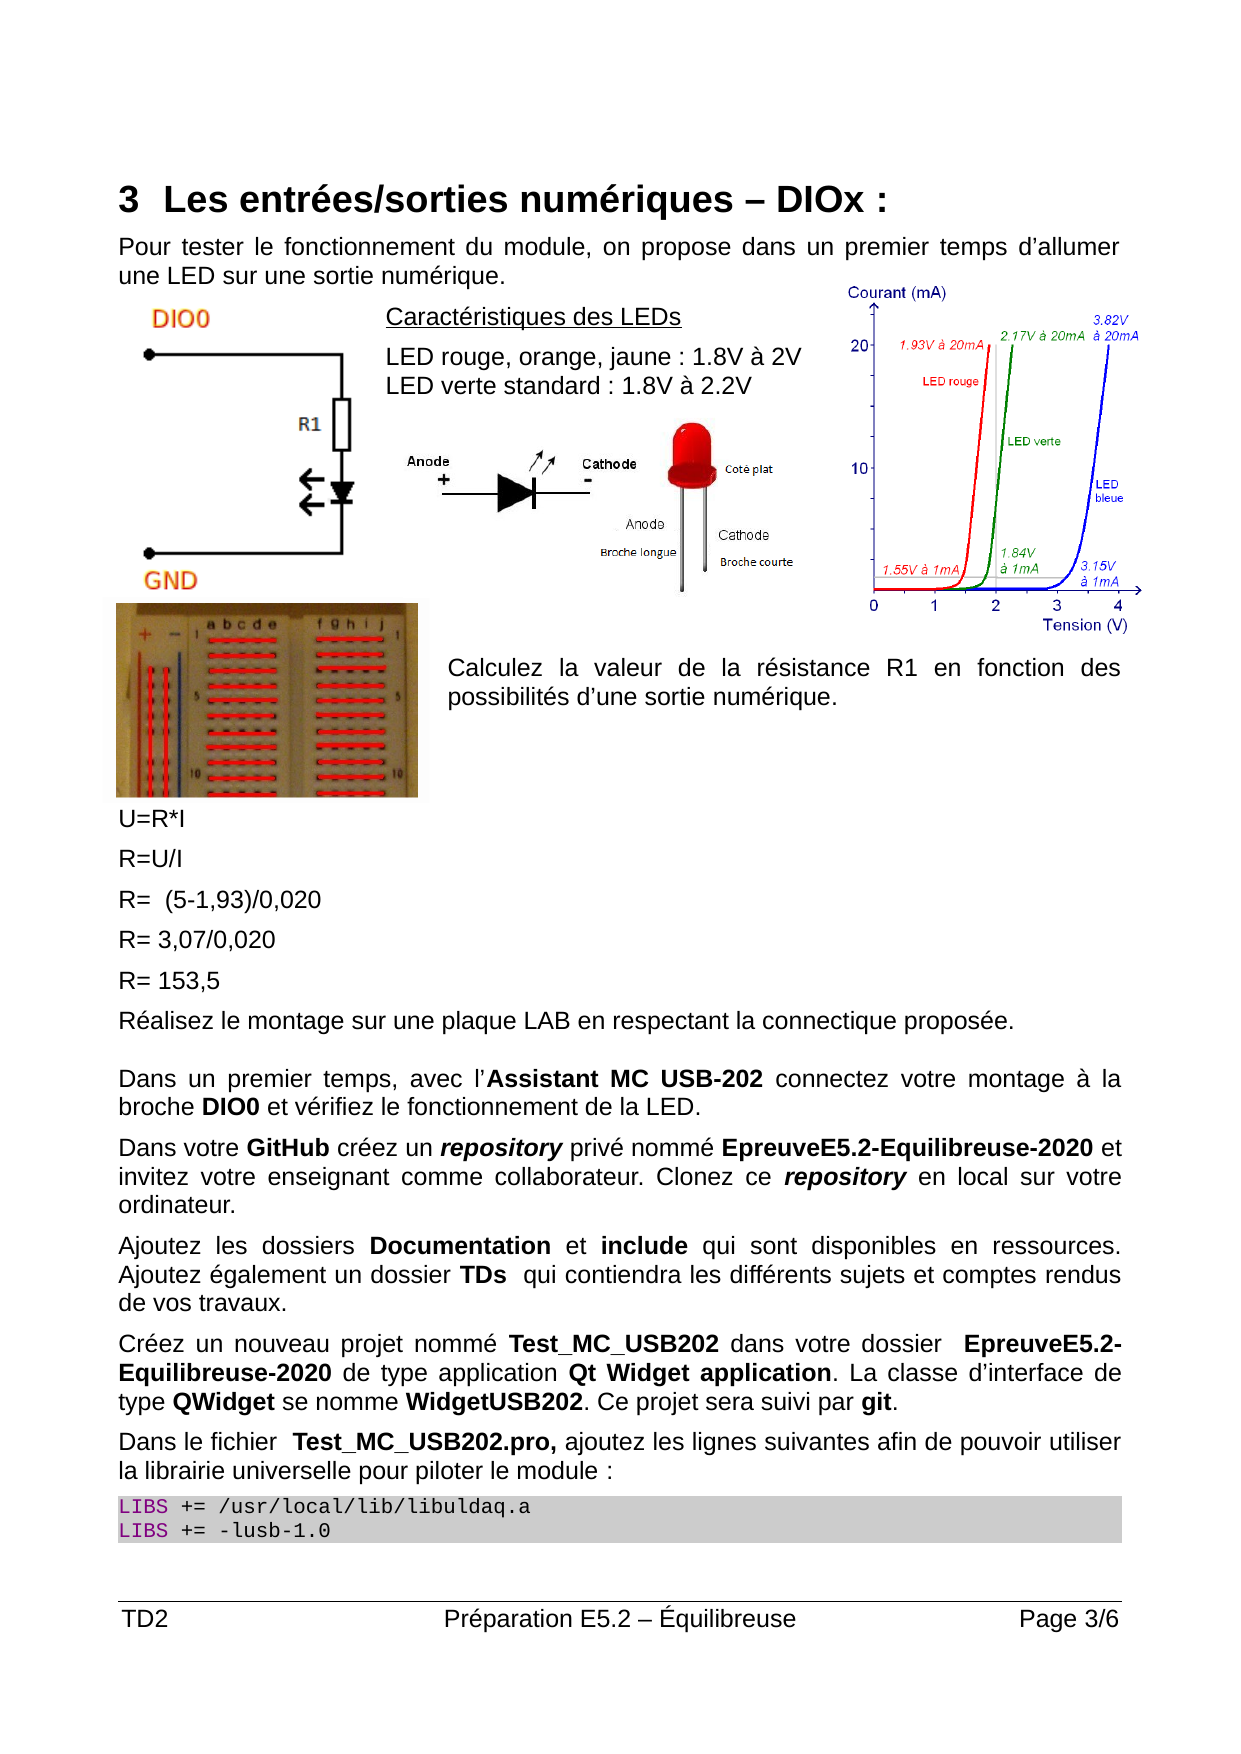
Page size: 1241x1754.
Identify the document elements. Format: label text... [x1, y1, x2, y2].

subtitle Les entrées/sorties numériques – DIOx : [118, 176, 1122, 220]
text LED rouge, orange, jaune : 1.8V à 2V [386, 342, 847, 371]
text Calculez la valeur de la résistance R1 en fonction des possibilités d’une sortie numérique. [430, 653, 1122, 711]
text Pour tester le fonctionnement du module, on propose dans un premier temps d’allumer une LED sur une sortie numérique. [118, 232, 1122, 290]
text U=R*I [118, 803, 1122, 832]
text Dans le fichier Test_MC_USB202.pro, ajoutez les lignes suivantes afin de pouvoir utiliser la librairie universelle pour piloter le module : [118, 1427, 1122, 1484]
text LED verte standard : 1.8V à 2.2V [386, 371, 847, 400]
text R= (5-1,93)/0,020 [118, 884, 1122, 913]
text LIBS += /usr/local/lib/libuldaq.a [118, 1496, 1122, 1520]
text R=U/I [118, 844, 1122, 873]
text R= 153,5 [118, 966, 1122, 994]
text Créez un nouveau projet nommé Test_MC_USB202 dans votre dossier EpreuveE5.2-Equilibreuse-2020 de type application Qt Widget application. La classe d’interface de type QWidget se nomme WidgetUSB202. Ce projet sera suivi par git. [118, 1329, 1122, 1415]
text LIBS += -lusb-1.0 [118, 1520, 1122, 1543]
text Réalisez le montage sur une plaque LAB en respectant la connectique proposée. [118, 1006, 1122, 1035]
text Dans un premier temps, avec l’Assistant MC USB-202 connectez votre montage à la broche DIO0 et vérifiez le fonctionnement de la LED. [118, 1064, 1122, 1121]
text Ajoutez les dossiers Documentation et include qui sont disponibles en ressources. Ajoutez également un dossier TDs qui contiendra les différents sujets et comptes rendus de vos travaux. [118, 1231, 1122, 1317]
picture [847, 282, 1149, 637]
text R= 3,07/0,020 [118, 925, 1122, 954]
text Dans votre GitHub créez un repository privé nommé EpreuveE5.2-Equilibreuse-2020 et invitez votre enseignant comme collaborateur. Clonez ce repository en local sur votre ordinateur. [118, 1133, 1122, 1219]
text Caractéristiques des LEDs [386, 302, 847, 330]
picture [102, 292, 798, 803]
